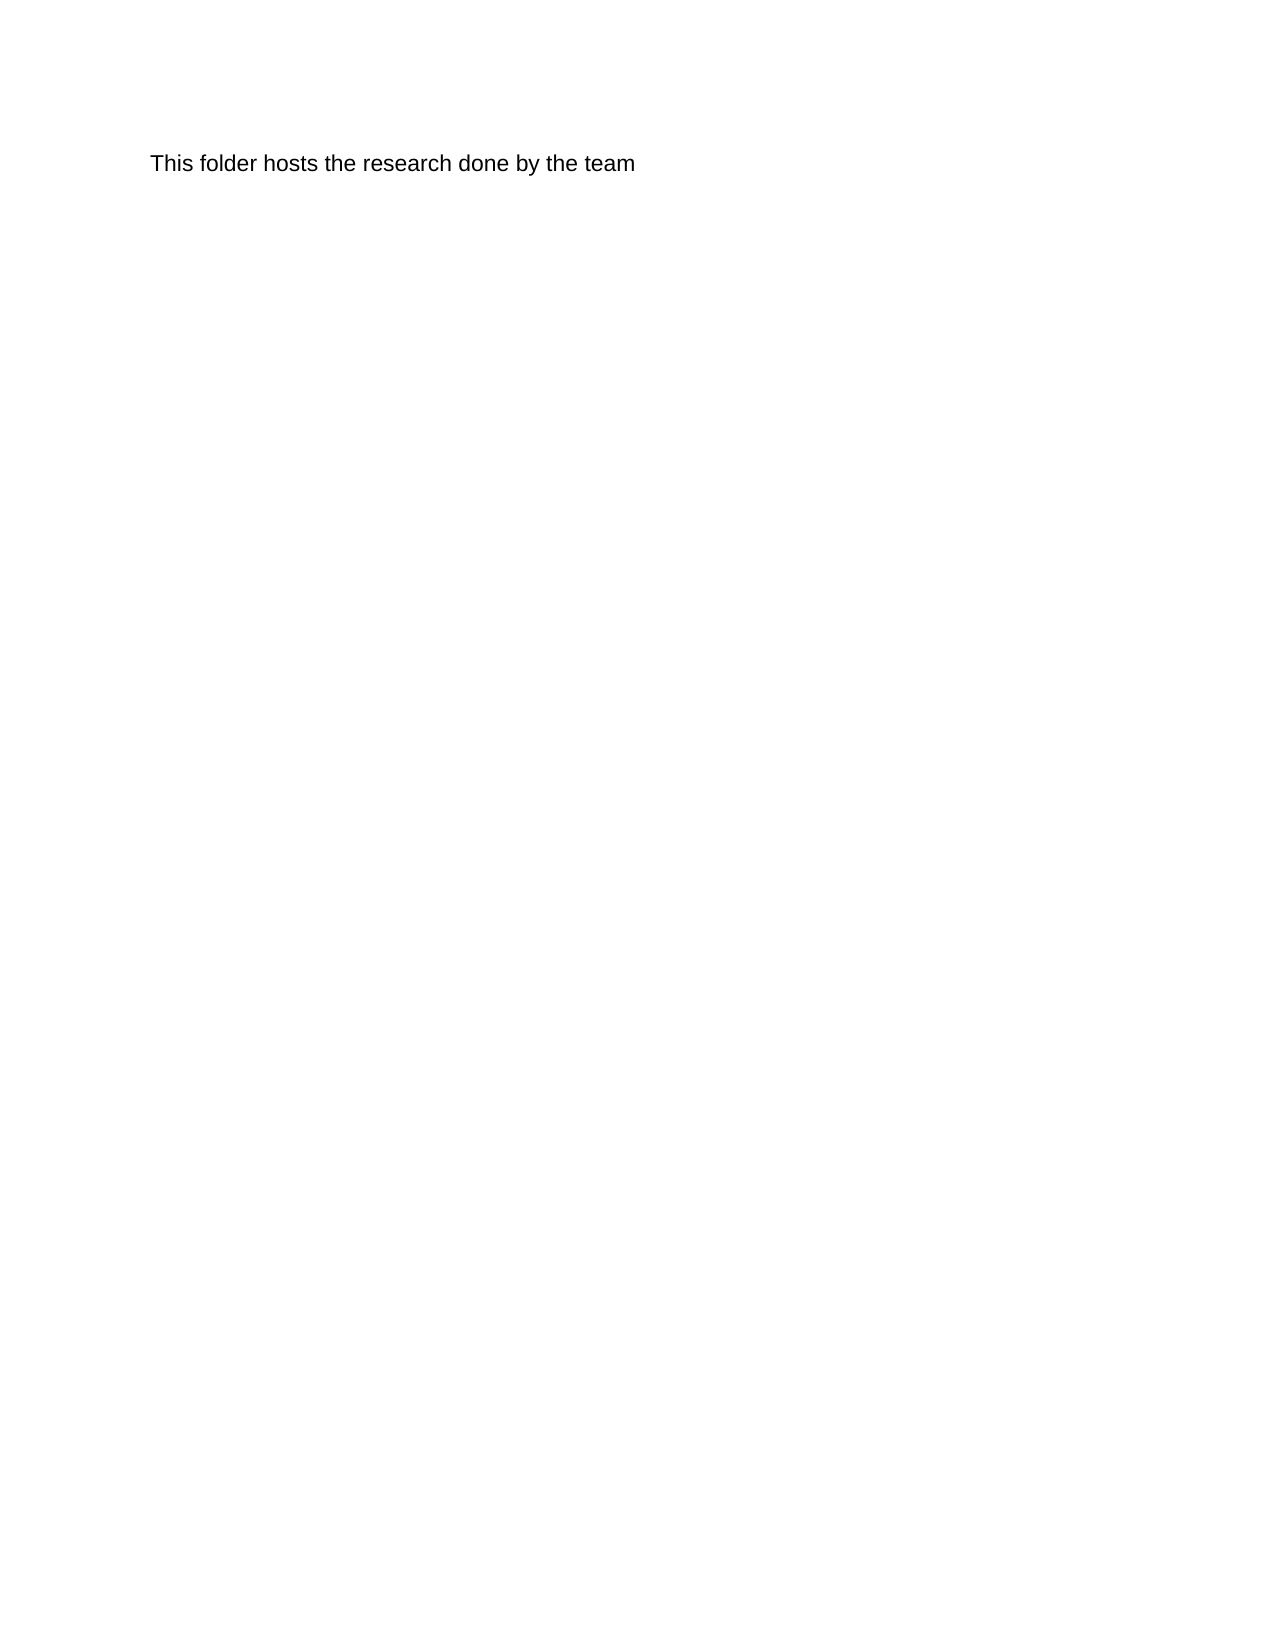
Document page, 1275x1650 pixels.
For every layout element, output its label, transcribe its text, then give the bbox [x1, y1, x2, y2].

text This folder hosts the research done by the team [150, 150, 1125, 176]
